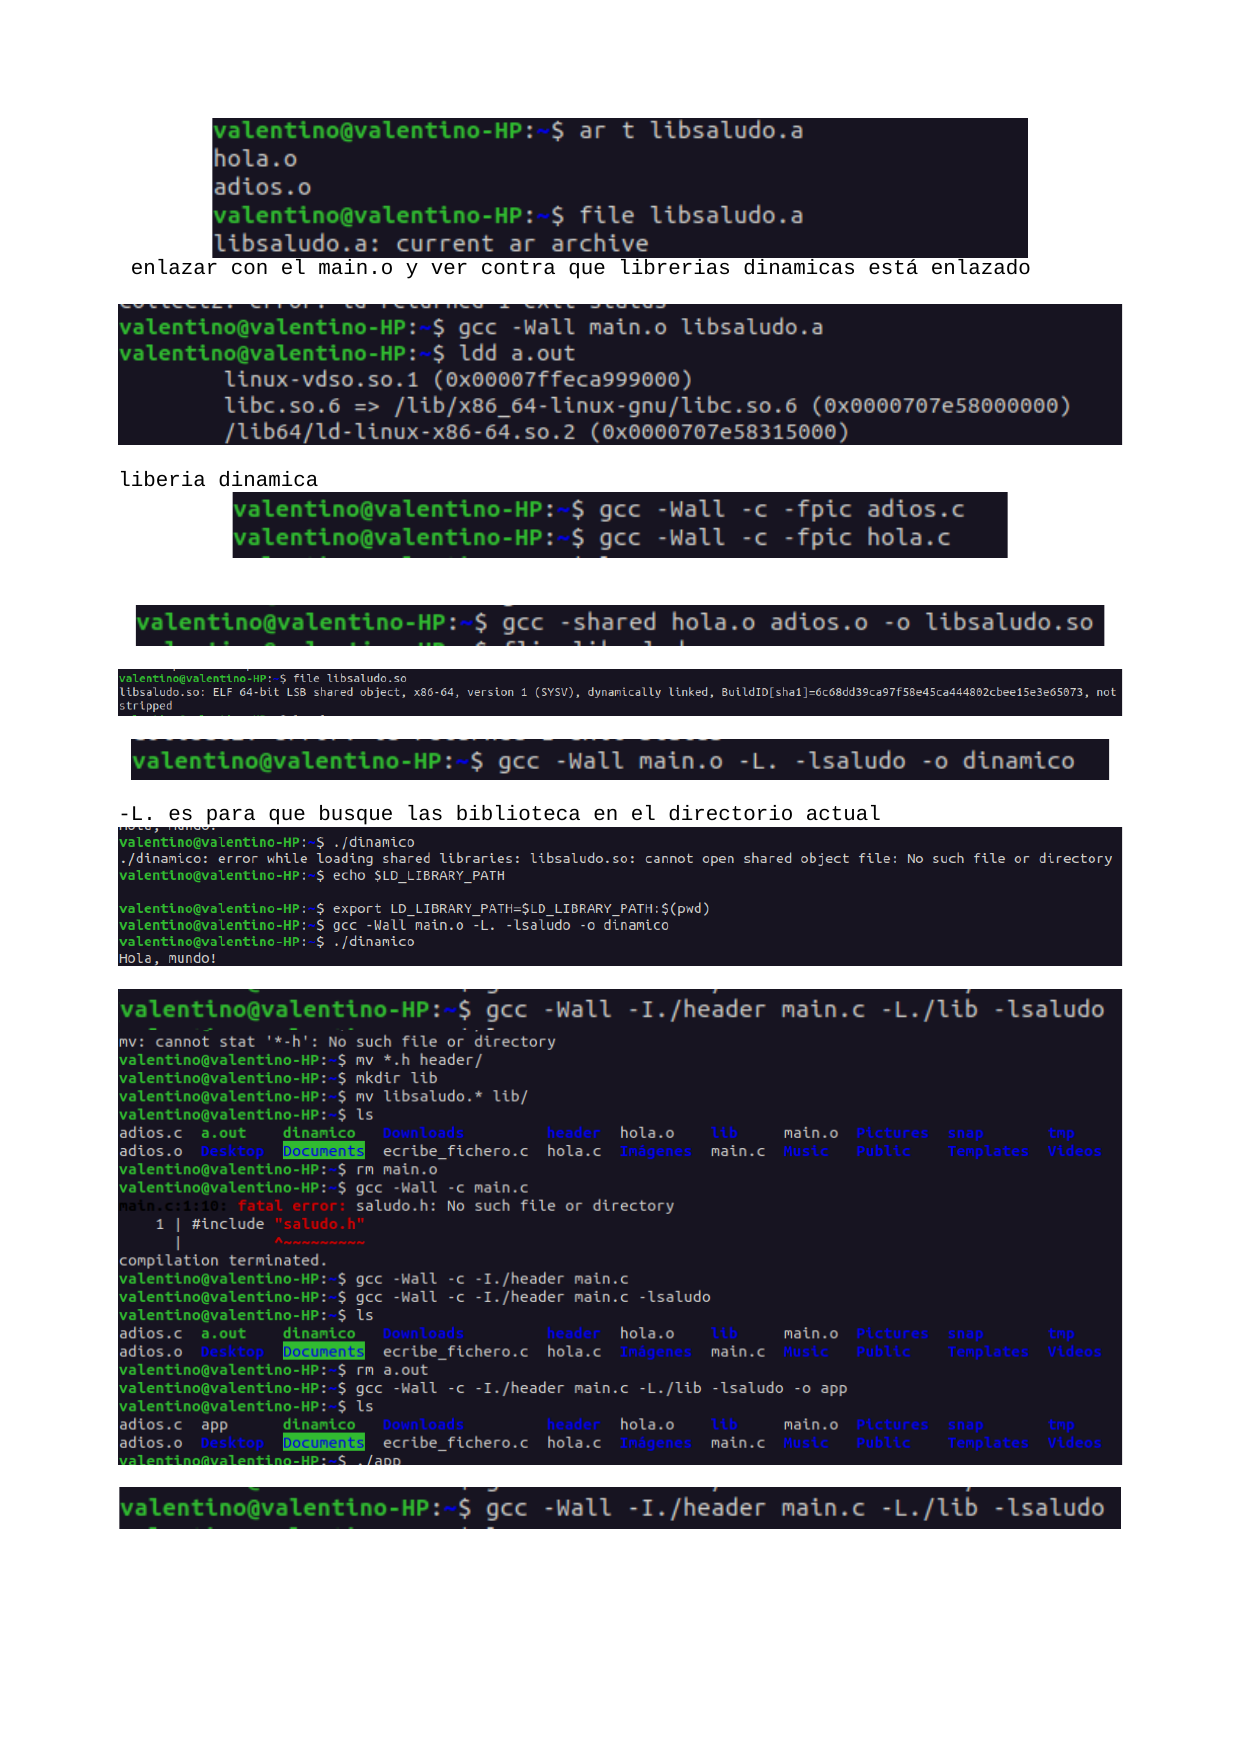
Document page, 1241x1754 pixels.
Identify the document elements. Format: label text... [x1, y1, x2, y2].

picture [118, 989, 1123, 1465]
picture [212, 118, 1028, 258]
picture [118, 669, 1123, 716]
picture [135, 605, 1105, 646]
picture [232, 492, 1008, 558]
text -L. es para que busque las biblioteca en el directorio actual [118, 803, 1122, 827]
picture [131, 739, 1110, 780]
text enlazar con el main.o y ver contra que librerias dinamicas está enlazado [118, 118, 1122, 281]
text liberia dinamica [118, 469, 1122, 492]
picture [118, 304, 1123, 445]
picture [118, 827, 1123, 966]
picture [119, 1487, 1121, 1529]
